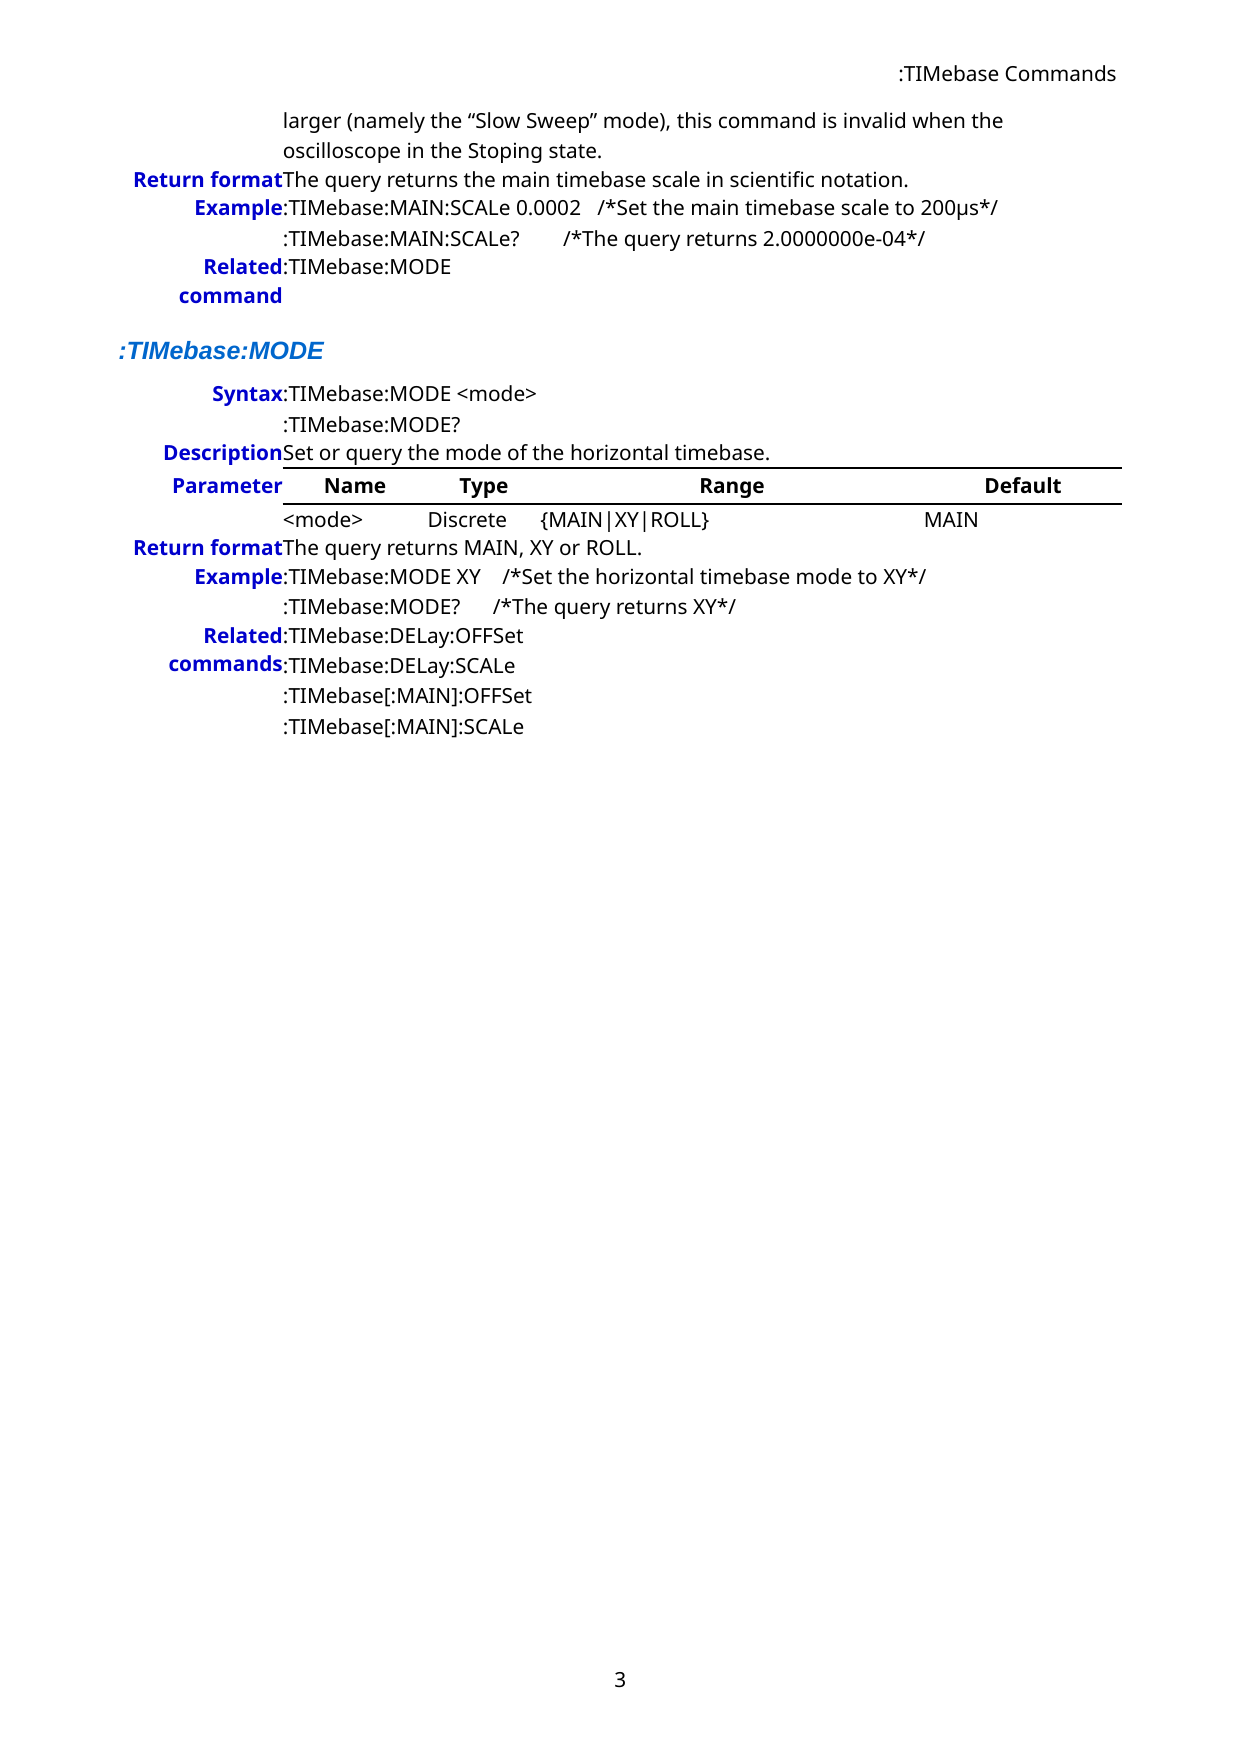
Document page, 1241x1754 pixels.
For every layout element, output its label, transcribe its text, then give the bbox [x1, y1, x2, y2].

table_cell :TIMebase:DELay:OFFSet :TIMebase:DELay:SCALe :TIMebase[:MAIN]:OFFSet :TIMebase[:MAIN]:SCALe [283, 621, 1122, 741]
table_cell Explanation [118, 106, 283, 165]
table_cell Parameter [118, 467, 283, 503]
table_cell The query returns MAIN, XY or ROLL. [283, 534, 1122, 562]
table_cell Return format [118, 534, 283, 562]
table_cell Default [924, 469, 1122, 503]
table_cell The query returns the main timebase scale in scientific notation. [283, 165, 1122, 193]
table_cell Example [118, 194, 283, 252]
subtitle :TIMebase:MODE [118, 336, 1122, 364]
table_cell Set or query the mode of the horizontal timebase. [283, 438, 1122, 467]
table_cell <mode> [283, 505, 427, 533]
table_cell Name [283, 469, 427, 503]
table_cell Example [118, 562, 283, 621]
table_cell Type [427, 469, 540, 503]
table_cell Range [540, 469, 924, 503]
table_cell {MAIN|XY|ROLL} [540, 505, 924, 533]
table_cell Discrete [427, 505, 540, 533]
table_cell Related commands [118, 621, 283, 741]
table_cell :TIMebase:MAIN:SCALe 0.0002 /*Set the main timebase scale to 200μs*/ :TIMebase:MAIN:SCALe? /*The query returns 2.0000000e-04*/ [283, 194, 1122, 252]
table_cell Description [118, 438, 283, 467]
table_cell MAIN [924, 505, 1122, 533]
table_cell Related command [118, 253, 283, 309]
table_header :TIMebase:MODE <mode> :TIMebase:MODE? [283, 379, 1122, 438]
table_header Syntax [118, 379, 283, 438]
table_cell When the horizontal timebase mode is YT and the horizontal timebase is 200ms or larger (namely the “Slow Sweep” mode), this command is invalid when the oscilloscope in the Stoping state. [283, 106, 1122, 165]
table_cell Return format [118, 165, 283, 193]
table_cell [118, 503, 283, 533]
table_cell :TIMebase:MODE [283, 253, 1122, 309]
table_cell :TIMebase:MODE XY /*Set the horizontal timebase mode to XY*/ :TIMebase:MODE? /*The query returns XY*/ [283, 562, 1122, 621]
